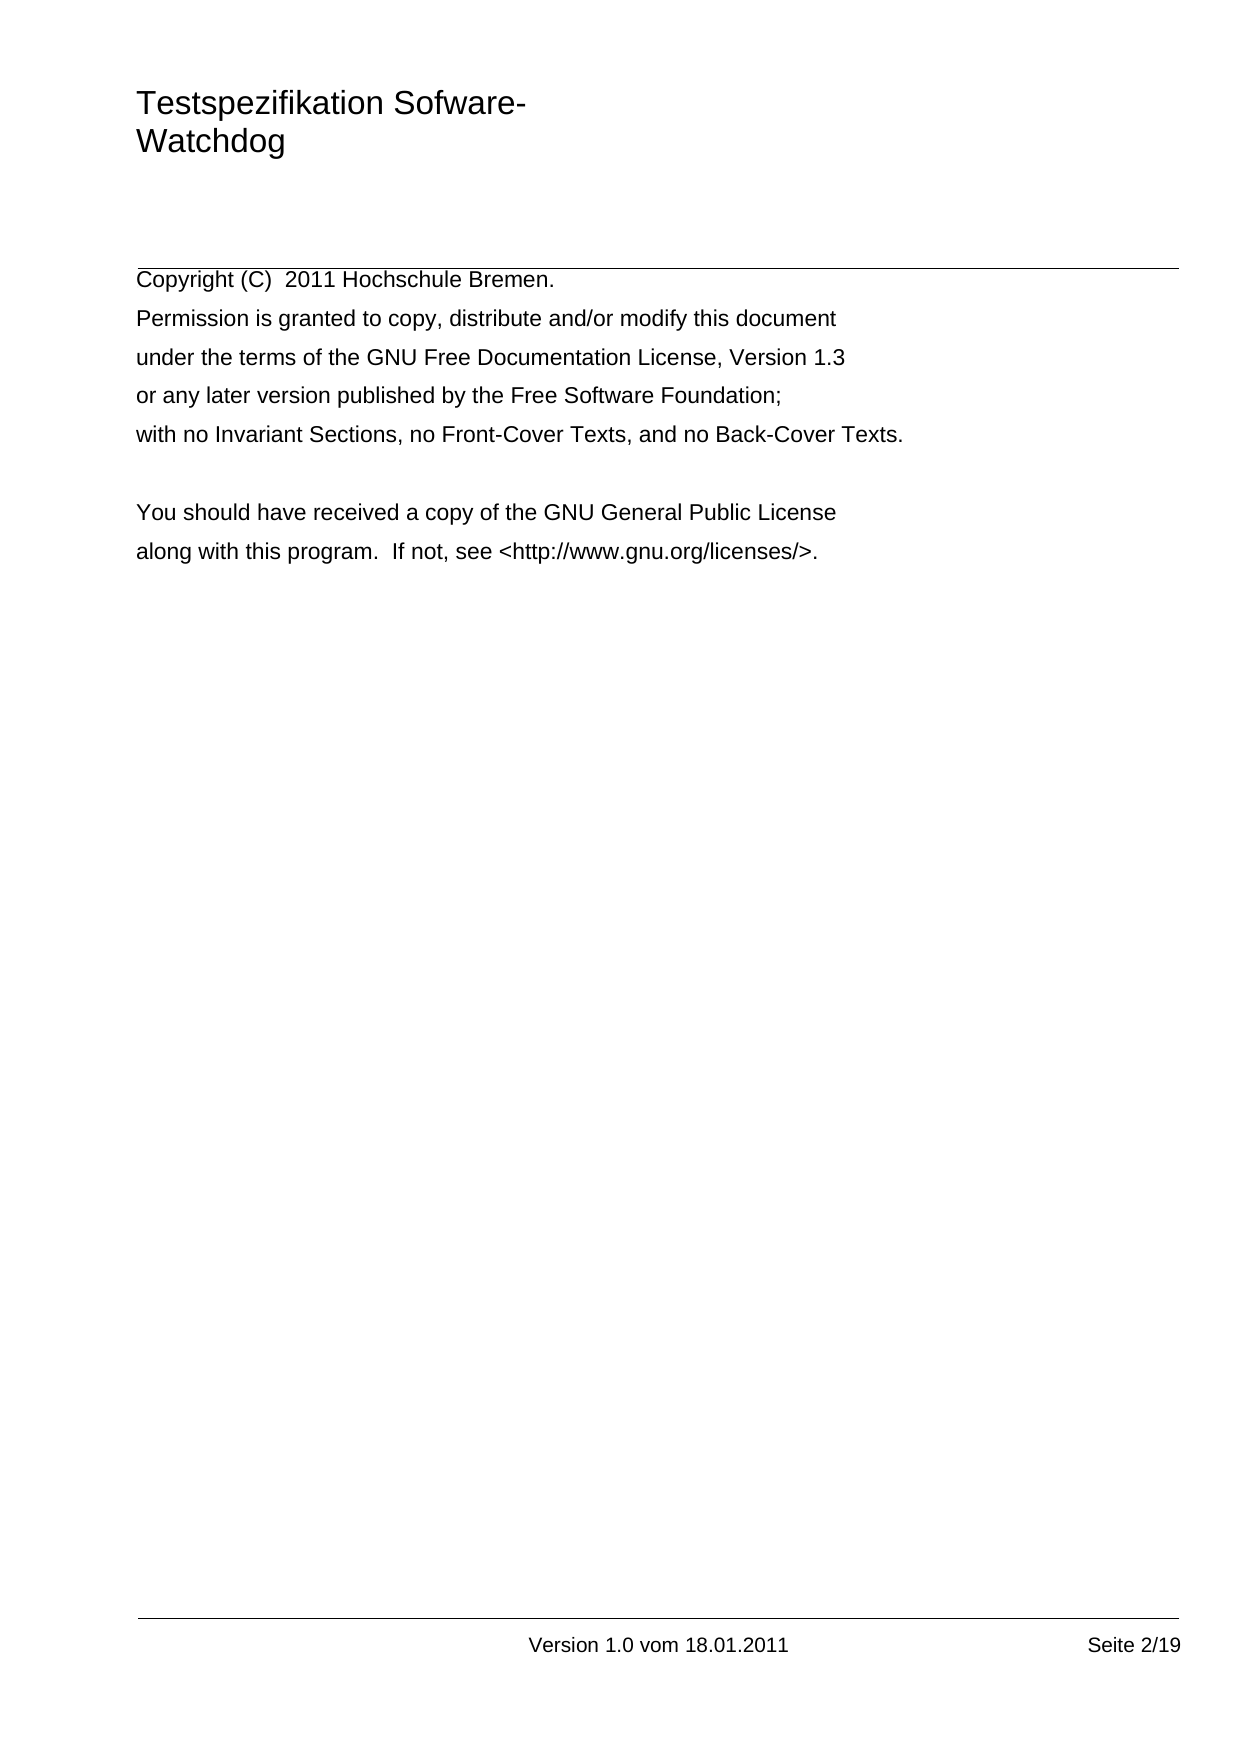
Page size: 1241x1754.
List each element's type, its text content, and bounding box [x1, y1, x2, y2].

text Permission is granted to copy, distribute and/or modify this document [136, 305, 1181, 331]
text with no Invariant Sections, no Front-Cover Texts, and no Back-Cover Texts. [136, 421, 1181, 448]
text under the terms of the GNU Free Documentation License, Version 1.3 [136, 343, 1181, 370]
text along with this program. If not, see <http://www.gnu.org/licenses/>. [136, 538, 1181, 564]
text or any later version published by the Free Software Foundation; [136, 382, 1181, 409]
text You should have received a copy of the GNU General Public License [136, 499, 1181, 525]
